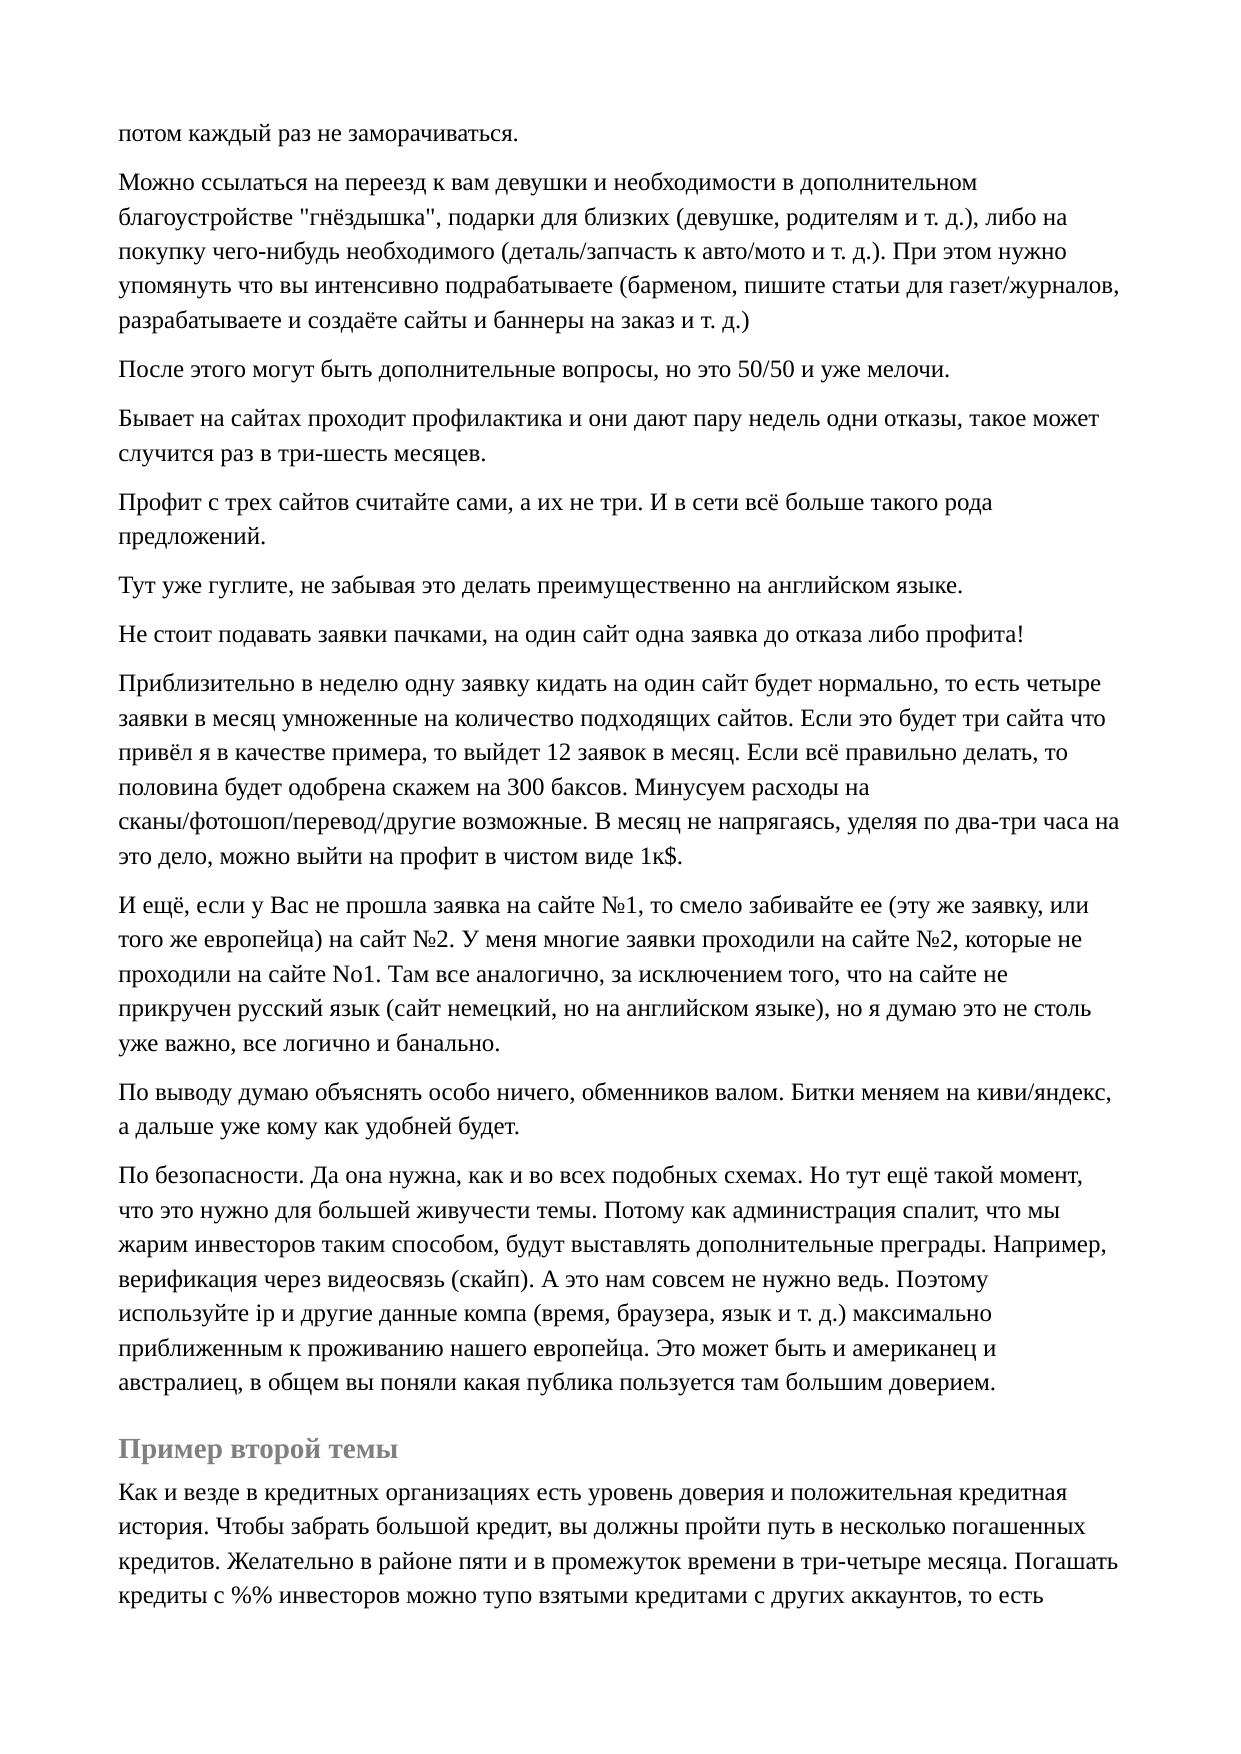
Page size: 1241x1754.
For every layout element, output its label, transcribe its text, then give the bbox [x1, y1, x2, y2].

text Можно ссылаться на переезд к вам девушки и необходимости в дополнительном благоустройстве "гнёздышка", подарки для близких (девушке, родителям и т. д.), либо на покупку чего-нибудь необходимого (деталь/запчасть к авто/мото и т. д.). При этом нужно упомянуть что вы интенсивно подрабатываете (барменом, пишите статьи для газет/журналов, разрабатываете и создаёте сайты и баннеры на заказ и т. д.) [118, 167, 1122, 334]
text По безопасности. Да она нужна, как и во всех подобных схемах. Но тут ещё такой момент, что это нужно для большей живучести темы. Потому как администрация спалит, что мы жарим инвесторов таким способом, будут выставлять дополнительные преграды. Например, верификация через видеосвязь (скайп). А это нам совсем не нужно ведь. Поэтому используйте ip и другие данные компа (время, браузера, язык и т. д.) максимально приближенным к проживанию нашего европейца. Это может быть и американец и австралиец, в общем вы поняли какая публика пользуется там большим доверием. [118, 1160, 1122, 1396]
text По выводу думаю объяснять особо ничего, обменников валом. Битки меняем на киви/яндекс, а дальше уже кому как удобней будет. [118, 1077, 1122, 1140]
text Не стоит подавать заявки пачками, на один сайт одна заявка до отказа либо профита! [118, 619, 1122, 648]
subtitle Пример второй темы [118, 1431, 1122, 1464]
text Приблизительно в неделю одну заявку кидать на один сайт будет нормально, то есть четыре заявки в месяц умноженные на количество подходящих сайтов. Если это будет три сайта что привёл я в качестве примера, то выйдет 12 заявок в месяц. Если всё правильно делать, то половина будет одобрена скажем на 300 баксов. Минусуем расходы на сканы/фотошоп/перевод/другие возможные. В месяц не напрягаясь, уделяя по два-три часа на это дело, можно выйти на профит в чистом виде 1к$. [118, 668, 1122, 869]
text И ещё, если у Вас не прошла заявка на сайте №1, то смело забивайте ее (эту же заявку, или того же европейца) на сайт №2. У меня многие заявки проходили на сайте №2, которые не проходили на сайте No1. Там все аналогично, за исключением того, что на сайте не прикручен русский язык (сайт немецкий, но на английском языке), но я думаю это не столь уже важно, все логично и банально. [118, 890, 1122, 1057]
text После этого могут быть дополнительные вопросы, но это 50/50 и уже мелочи. [118, 354, 1122, 383]
text Бывает на сайтах проходит профилактика и они дают пару недель одни отказы, такое может случится раз в три-шесть месяцев. [118, 403, 1122, 466]
text Профит с трех сайтов считайте сами, а их не три. И в сети всё больше такого рода предложений. [118, 487, 1122, 550]
text Как и везде в кредитных организациях есть уровень доверия и положительная кредитная история. Чтобы забрать большой кредит, вы должны пройти путь в несколько погашенных кредитов. Желательно в районе пяти и в промежуток времени в три-четыре месяца. Погашать кредиты с %% инвесторов можно тупо взятыми кредитами с других аккаунтов, то есть [118, 1477, 1122, 1609]
text Тут уже гуглите, не забывая это делать преимущественно на английском языке. [118, 570, 1122, 599]
text потом каждый раз не заморачиваться. [118, 118, 1122, 147]
